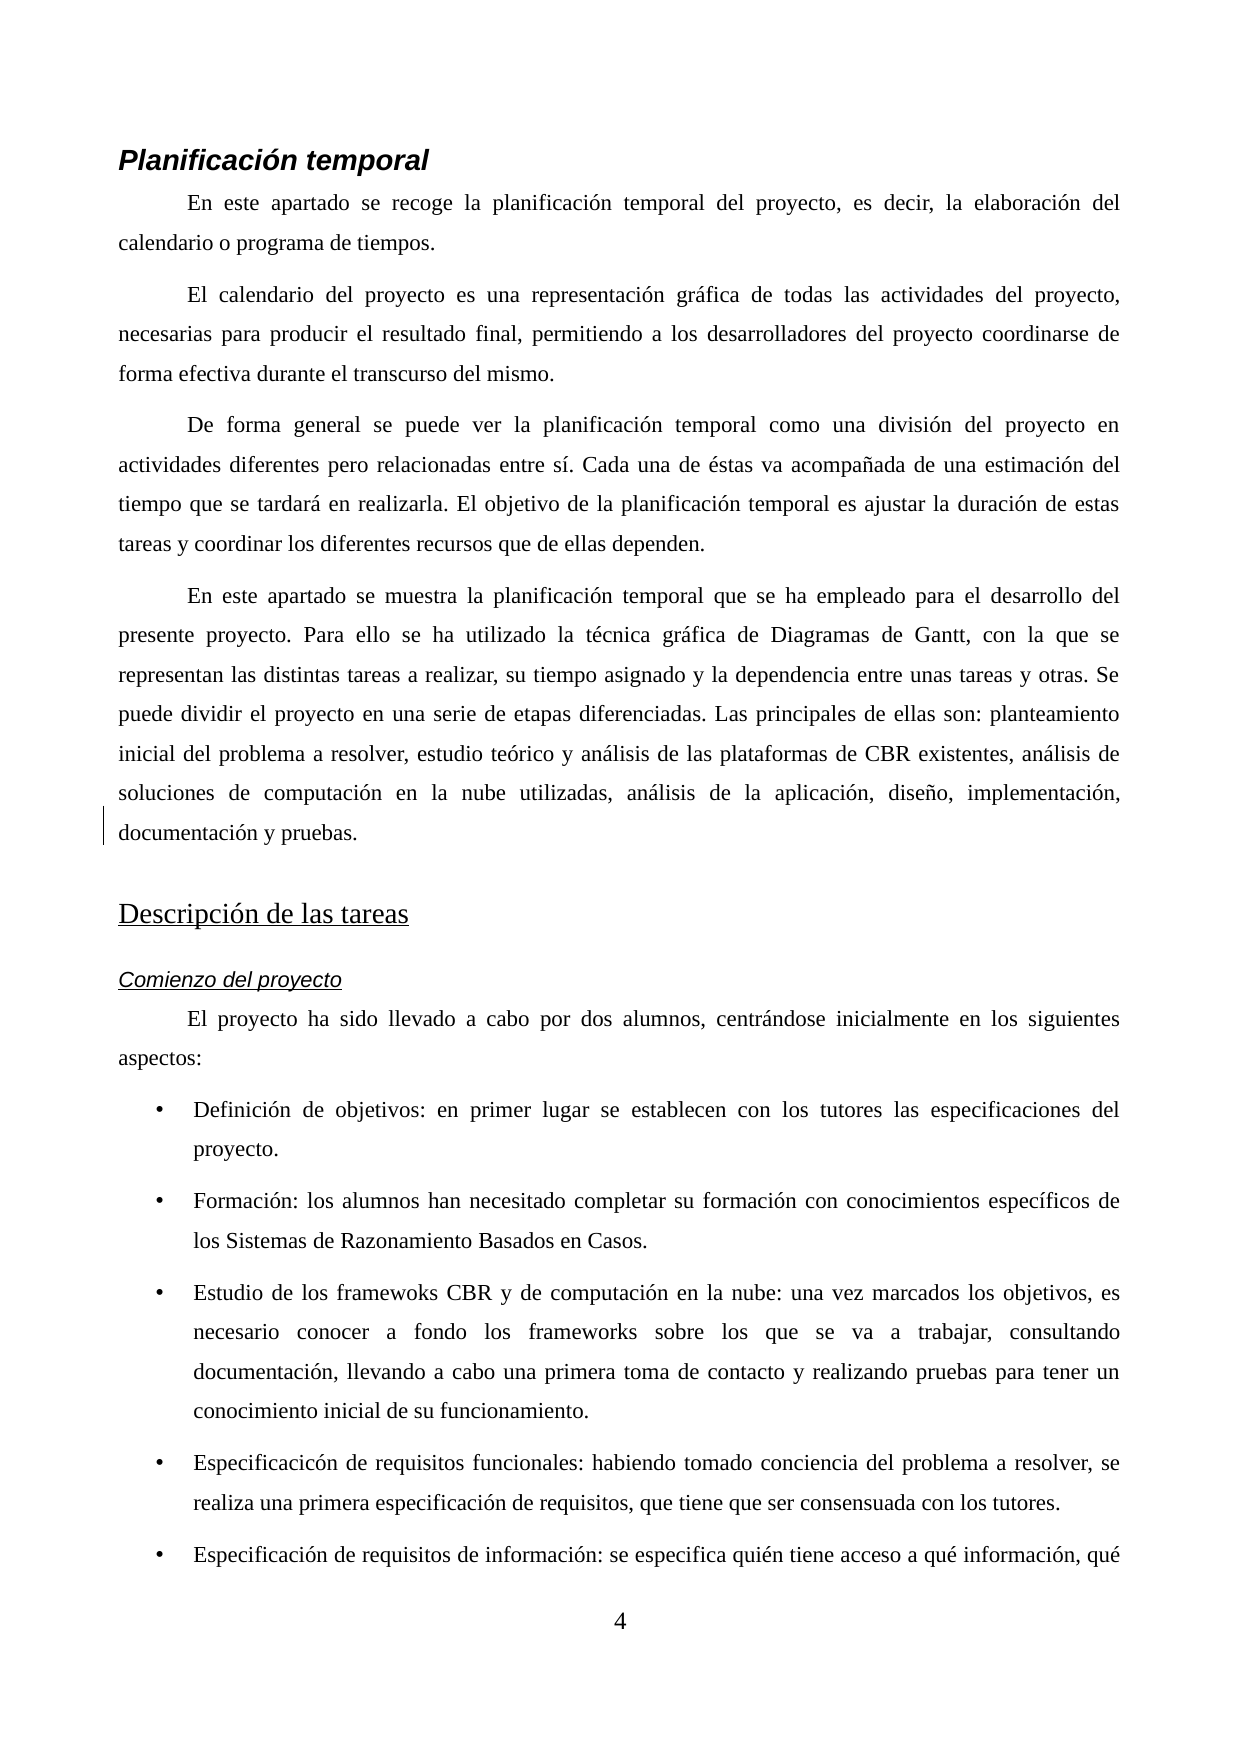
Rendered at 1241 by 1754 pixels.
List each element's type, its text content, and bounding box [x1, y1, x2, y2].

text En este apartado se recoge la planificación temporal del proyecto, es decir, la elaboración del calendario o programa de tiempos. [118, 189, 1122, 255]
list Definición de objetivos: en primer lugar se establecen con los tutores las especificaciones del proyecto. [156, 1096, 1122, 1162]
list Estudio de los framewoks CBR y de computación en la nube: una vez marcados los objetivos, es necesario conocer a fondo los frameworks sobre los que se va a trabajar, consultando documentación, llevando a cabo una primera toma de contacto y realizando pruebas para tener un conocimiento inicial de su funcionamiento. [156, 1279, 1122, 1424]
subtitle Planificación temporal [118, 143, 1122, 177]
list Especificación de requisitos de información: se especifica quién tiene acceso a qué información, qué [156, 1541, 1122, 1567]
subtitle Descripción de las tareas [118, 896, 1122, 929]
text De forma general se puede ver la planificación temporal como una división del proyecto en actividades diferentes pero relacionadas entre sí. Cada una de éstas va acompañada de una estimación del tiempo que se tardará en realizarla. El objetivo de la planificación temporal es ajustar la duración de estas tareas y coordinar los diferentes recursos que de ellas dependen. [118, 412, 1122, 556]
subtitle Comienzo del proyecto [118, 967, 1122, 992]
text El proyecto ha sido llevado a cabo por dos alumnos, centrándose inicialmente en los siguientes aspectos: [118, 1004, 1122, 1070]
list Especificacicón de requisitos funcionales: habiendo tomado conciencia del problema a resolver, se realiza una primera especificación de requisitos, que tiene que ser consensuada con los tutores. [156, 1449, 1122, 1515]
text El calendario del proyecto es una representación gráfica de todas las actividades del proyecto, necesarias para producir el resultado final, permitiendo a los desarrolladores del proyecto coordinarse de forma efectiva durante el transcurso del mismo. [118, 281, 1122, 386]
text En este apartado se muestra la planificación temporal que se ha empleado para el desarrollo del presente proyecto. Para ello se ha utilizado la técnica gráfica de Diagramas de Gantt, con la que se representan las distintas tareas a realizar, su tiempo asignado y la dependencia entre unas tareas y otras. Se puede dividir el proyecto en una serie de etapas diferenciadas. Las principales de ellas son: planteamiento inicial del problema a resolver, estudio teórico y análisis de las plataformas de CBR existentes, análisis de soluciones de computación en la nube utilizadas, análisis de la aplicación, diseño, implementación, documentación y pruebas. [118, 582, 1122, 845]
list Formación: los alumnos han necesitado completar su formación con conocimientos específicos de los Sistemas de Razonamiento Basados en Casos. [156, 1187, 1122, 1253]
